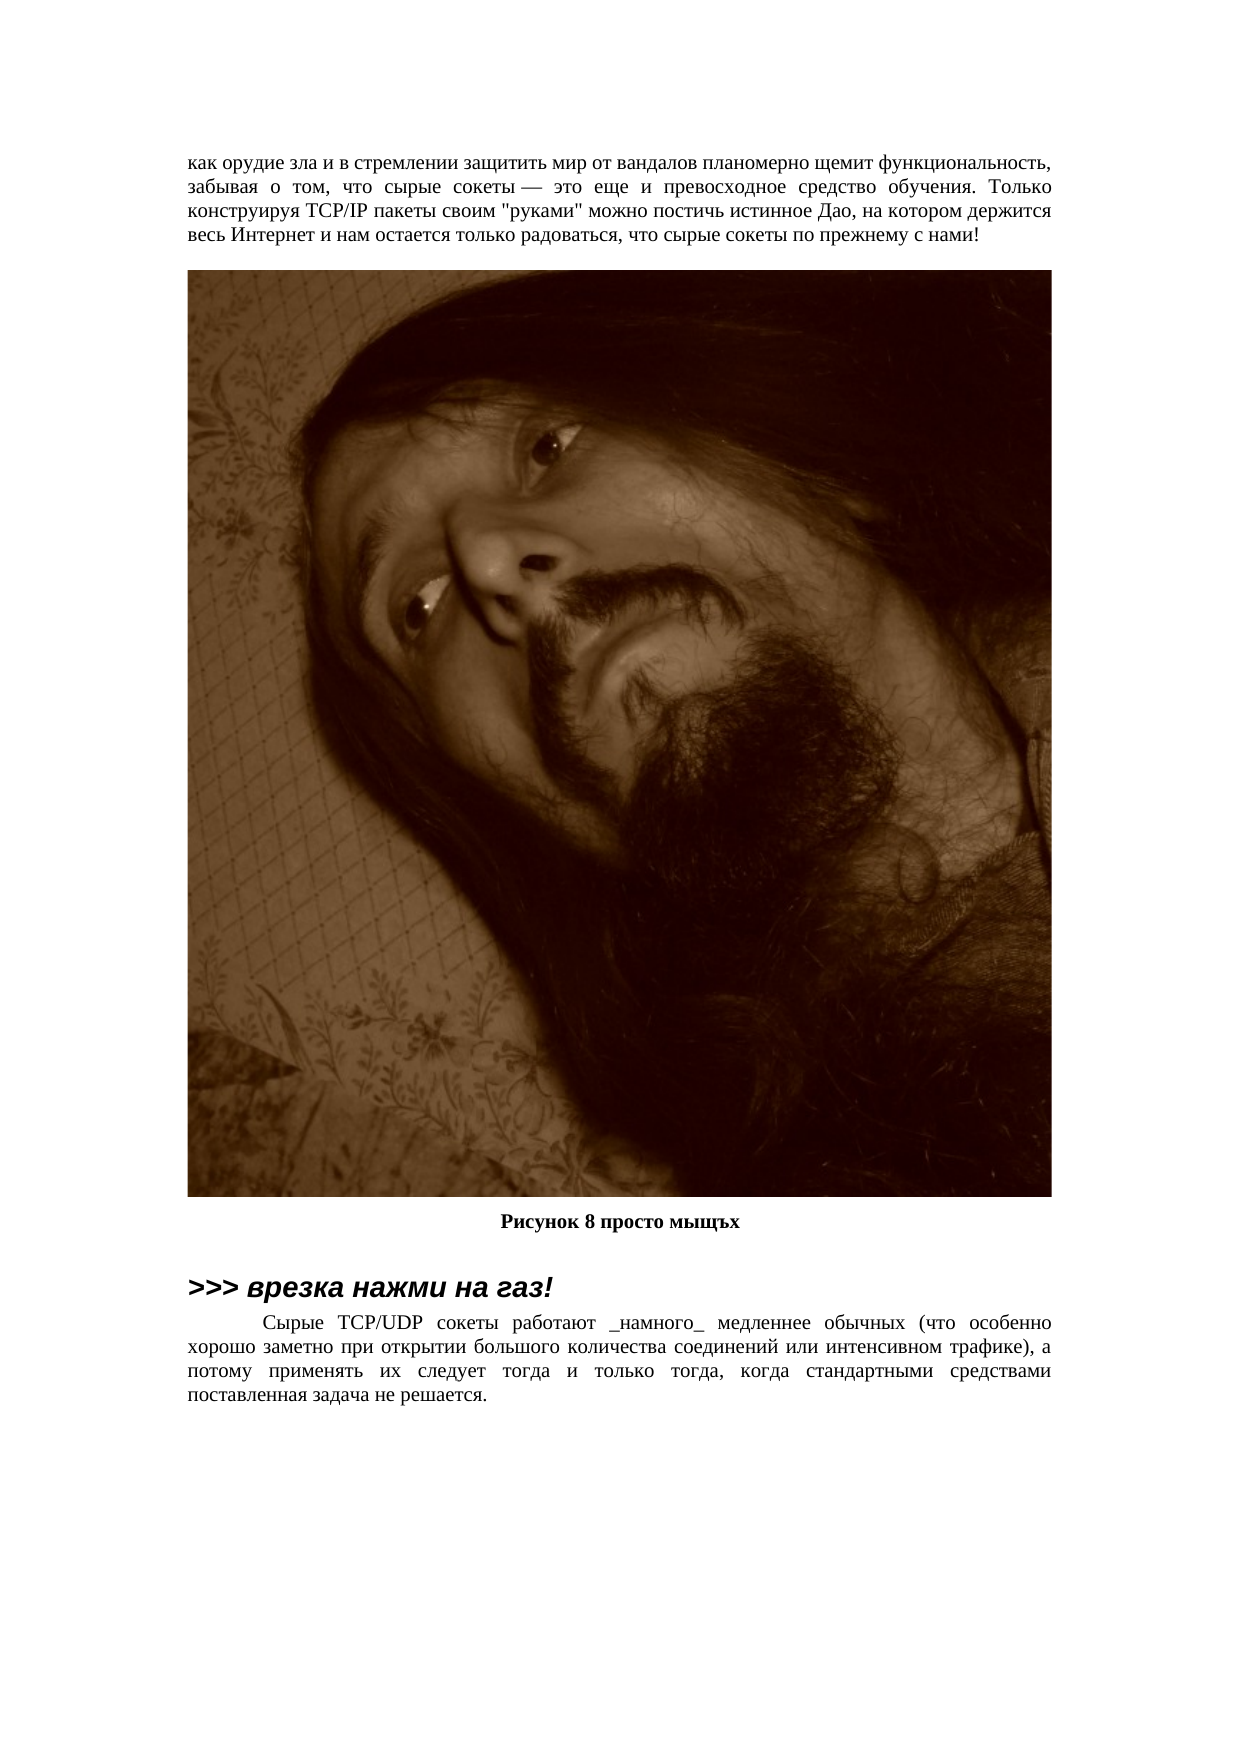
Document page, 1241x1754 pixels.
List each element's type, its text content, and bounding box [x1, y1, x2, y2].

text Сырые TCP/UDP сокеты работают _намного_ медленнее обычных (что особенно хорошо заметно при открытии большого количества соединений или интенсивном трафике), а потому применять их следует тогда и только тогда, когда стандартными средствами поставленная задача не решается. [187, 1310, 1053, 1406]
text Рисунок 8 просто мыщъх [187, 1209, 1053, 1233]
text как орудие зла и в стремлении защитить мир от вандалов планомерно щемит функциональность, забывая о том, что сырые сокеты — это еще и превосходное средство обучения. Только конструируя TCP/IP пакеты своим "руками" можно постичь истинное Дао, на котором держится весь Интернет и нам остается только радоваться, что сырые сокеты по прежнему с нами! [187, 150, 1053, 246]
subtitle >>> врезка нажми на газ! [187, 1270, 1053, 1304]
picture [187, 270, 1052, 1197]
